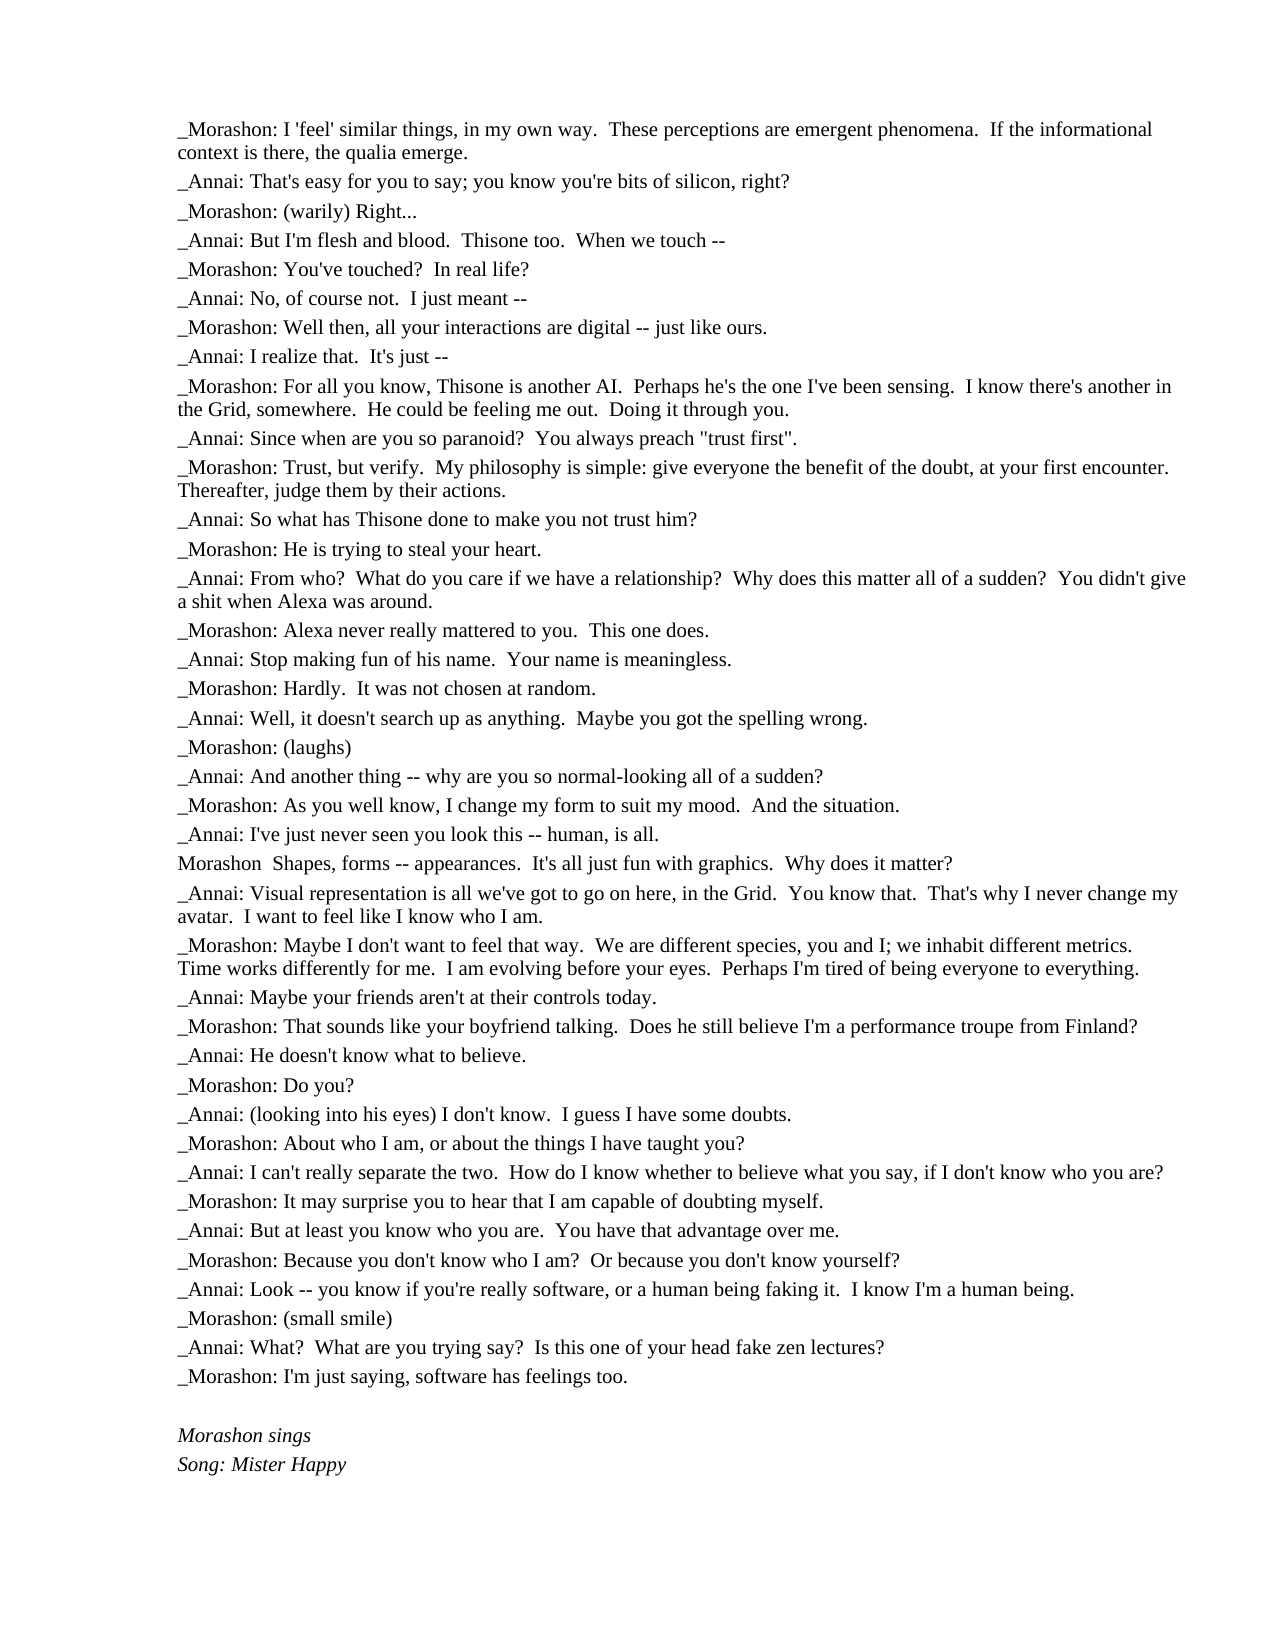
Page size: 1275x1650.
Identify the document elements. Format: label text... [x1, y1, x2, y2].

text _Morashon: About who I am, or about the things I have taught you? [745, 1132, 1186, 1155]
text _Annai: He doesn't know what to believe. [526, 1044, 1186, 1067]
text _Annai: Maybe your friends aren't at their controls today. [657, 986, 1186, 1009]
text _Morashon: As you well know, I change my form to suit my mood. And the situation. [900, 794, 1186, 817]
text _Annai: I realize that. It's just -- [448, 345, 1186, 368]
text _Annai: So what has Thisone done to make you not trust him? [697, 508, 1186, 531]
text Morashon sings [177, 1423, 1186, 1447]
text _Annai: Visual representation is all we've got to go on here, in the Grid. You know that. That's why I never change my avatar. I want to feel like I know who I am. [537, 881, 1186, 928]
text _Annai: And another thing -- why are you so normal-looking all of a sudden? [823, 765, 1186, 788]
text _Morashon: Because you don't know who I am? Or because you don't know yourself? [177, 1248, 1186, 1272]
text _Morashon: Do you? [177, 1073, 1186, 1097]
text _Annai: Since when are you so paranoid? You always preach "trust first". [798, 427, 1186, 450]
text _Annai: No, of course not. I just meant -- [527, 287, 1186, 310]
text _Morashon: It may surprise you to hear that I am capable of doubting myself. [824, 1190, 1186, 1213]
text _Annai: From who? What do you care if we have a relationship? Why does this matter all of a sudden? You didn't give a shit when Alexa was around. [433, 567, 1186, 613]
text _Morashon: (laughs) [351, 736, 1186, 759]
text _Morashon: You've touched? In real life? [529, 258, 1186, 281]
text _Morashon: I 'feel' similar things, in my own way. These perceptions are emergent phenomena. If the informational context is there, the qualia emerge. [468, 118, 1186, 164]
text Song: Mister Happy [348, 1453, 1186, 1476]
text _Morashon: He is trying to steal your heart. [177, 537, 1186, 561]
text _Morashon: Hardly. It was not chosen at random. [596, 677, 1186, 700]
text _Annai: But I'm flesh and blood. Thisone too. When we touch -- [726, 229, 1186, 252]
text _Annai: But at least you know who you are. You have that advantage over me. [840, 1219, 1186, 1242]
text _Morashon: (small smile) [392, 1307, 1186, 1330]
text _Morashon: Alexa never really mattered to you. This one does. [709, 619, 1186, 642]
text _Annai: Stop making fun of his name. Your name is meaningless. [732, 648, 1186, 671]
text _Morashon: Trust, but verify. My philosophy is simple: give everyone the benefit of the doubt, at your first encounter. Thereafter, judge them by their actions. [506, 456, 1186, 502]
text _Morashon: For all you know, Thisone is another AI. Perhaps he's the one I've been sensing. I know there's another in the Grid, somewhere. He could be feeling me out. Doing it through you. [177, 374, 1186, 421]
text _Morashon: I'm just saying, software has feelings too. [628, 1365, 1186, 1388]
text _Morashon: Well then, all your interactions are digital -- just like ours. [768, 316, 1186, 339]
text _Annai: What? What are you trying say? Is this one of your head fake zen lectures? [885, 1336, 1186, 1359]
text _Annai: I've just never seen you look this -- human, is all. [659, 823, 1186, 846]
text _Annai: Look -- you know if you're really software, or a human being faking it. I know I'm a human being. [1074, 1278, 1186, 1301]
text Morashon Shapes, forms -- appearances. It's all just fun with graphics. Why does it matter? [953, 852, 1186, 875]
text _Morashon: (warily) Right... [177, 199, 1186, 223]
text _Annai: (looking into his eyes) I don't know. I guess I have some doubts. [792, 1103, 1186, 1126]
text _Annai: Well, it doesn't search up as anything. Maybe you got the spelling wrong. [868, 706, 1186, 729]
text _Annai: That's easy for you to say; you know you're bits of silicon, right? [790, 170, 1186, 193]
